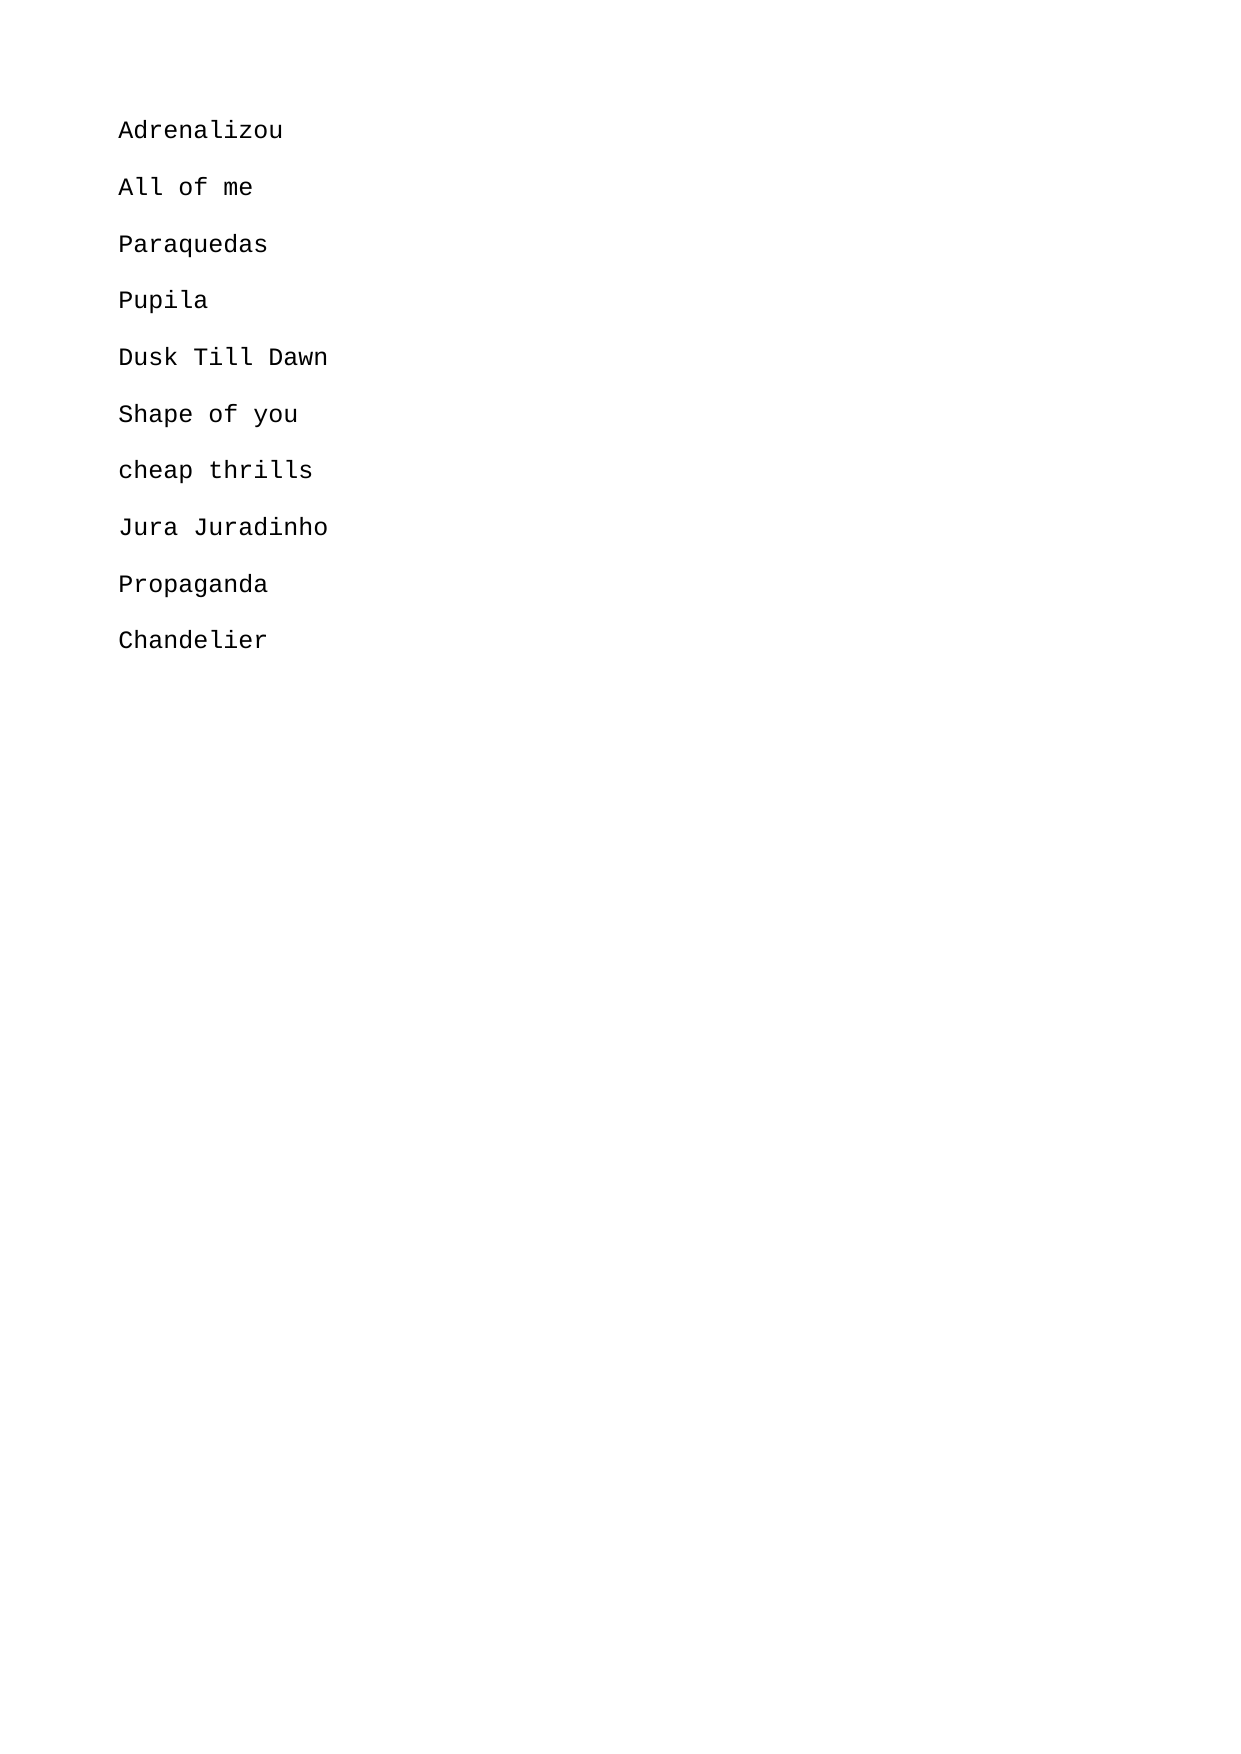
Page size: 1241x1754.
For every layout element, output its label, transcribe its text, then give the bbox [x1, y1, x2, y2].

text Adrenalizou [118, 118, 1122, 146]
text Propaganda [118, 571, 1122, 600]
text Chandelier [118, 628, 1122, 656]
text Dusk Till Dawn [118, 345, 1122, 373]
text Pupila [118, 288, 1122, 316]
text Paraquedas [118, 231, 1122, 260]
text Jura Juradinho [118, 515, 1122, 543]
text Shape of you [118, 401, 1122, 430]
text cheap thrills [118, 458, 1122, 486]
text All of me [118, 175, 1122, 203]
